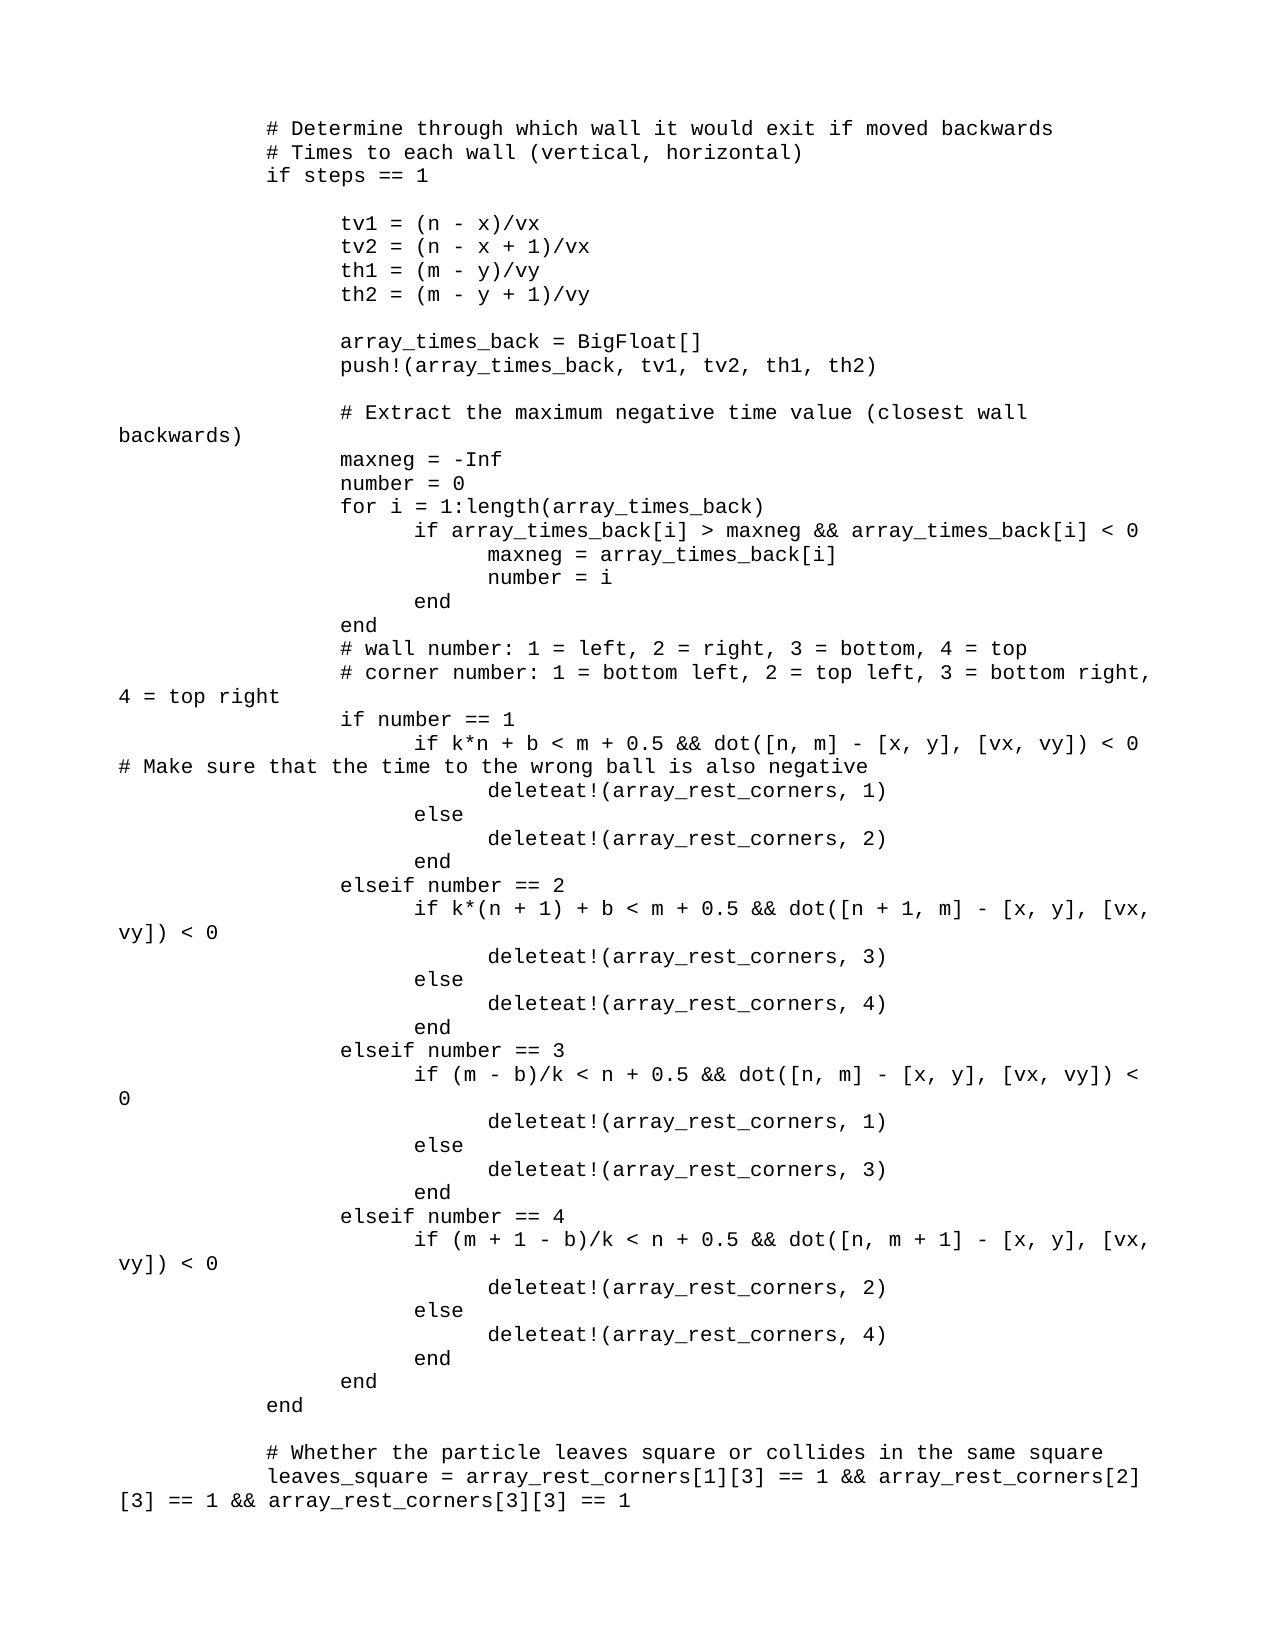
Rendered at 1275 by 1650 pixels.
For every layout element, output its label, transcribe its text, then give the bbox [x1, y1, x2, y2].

text if k*n + b < m + 0.5 && dot([n, m] - [x, y], [vx, vy]) < 0 # Make sure that the time to the wrong ball is also negative [118, 733, 1157, 780]
text if (m + 1 - b)/k < n + 0.5 && dot([n, m + 1] - [x, y], [vx, vy]) < 0 [118, 1229, 1157, 1277]
text end [118, 1348, 1157, 1371]
text end [118, 615, 1157, 638]
text # Determine through which wall it would exit if moved backwards [118, 118, 1157, 142]
text deleteat!(array_rest_corners, 2) [118, 1277, 1157, 1300]
text # wall number: 1 = left, 2 = right, 3 = bottom, 4 = top [118, 638, 1157, 662]
text if array_times_back[i] > maxneg && array_times_back[i] < 0 [118, 520, 1157, 544]
text deleteat!(array_rest_corners, 3) [118, 1158, 1157, 1182]
text else [118, 1300, 1157, 1324]
text number = 0 [118, 473, 1157, 496]
text else [118, 804, 1157, 827]
text end [118, 851, 1157, 875]
text array_times_back = BigFloat[] [118, 331, 1157, 354]
text # Extract the maximum negative time value (closest wall backwards) [118, 402, 1157, 449]
text elseif number == 4 [118, 1206, 1157, 1229]
text deleteat!(array_rest_corners, 1) [118, 1111, 1157, 1135]
text leaves_square = array_rest_corners[1][3] == 1 && array_rest_corners[2][3] == 1 && array_rest_corners[3][3] == 1 [118, 1466, 1157, 1513]
text end [118, 1017, 1157, 1040]
text else [118, 969, 1157, 993]
text else [118, 1135, 1157, 1158]
text th1 = (m - y)/vy [118, 260, 1157, 284]
text if (m - b)/k < n + 0.5 && dot([n, m] - [x, y], [vx, vy]) < 0 [118, 1064, 1157, 1111]
text maxneg = array_times_back[i] [118, 544, 1157, 567]
text deleteat!(array_rest_corners, 3) [118, 946, 1157, 969]
text end [118, 1371, 1157, 1395]
text number = i [118, 567, 1157, 591]
text # Whether the particle leaves square or collides in the same square [118, 1442, 1157, 1466]
text maxneg = -Inf [118, 449, 1157, 473]
text if k*(n + 1) + b < m + 0.5 && dot([n + 1, m] - [x, y], [vx, vy]) < 0 [118, 898, 1157, 946]
text elseif number == 2 [118, 875, 1157, 898]
text if steps == 1 [118, 165, 1157, 189]
text if number == 1 [118, 709, 1157, 733]
text deleteat!(array_rest_corners, 2) [118, 827, 1157, 851]
text end [118, 1395, 1157, 1419]
text deleteat!(array_rest_corners, 1) [118, 780, 1157, 804]
text # Times to each wall (vertical, horizontal) [118, 142, 1157, 165]
text end [118, 1182, 1157, 1206]
text elseif number == 3 [118, 1040, 1157, 1064]
text end [118, 591, 1157, 615]
text for i = 1:length(array_times_back) [118, 496, 1157, 520]
text tv2 = (n - x + 1)/vx [118, 236, 1157, 260]
text # corner number: 1 = bottom left, 2 = top left, 3 = bottom right, 4 = top right [118, 662, 1157, 709]
text deleteat!(array_rest_corners, 4) [118, 993, 1157, 1017]
text deleteat!(array_rest_corners, 4) [118, 1324, 1157, 1348]
text tv1 = (n - x)/vx [118, 213, 1157, 236]
text th2 = (m - y + 1)/vy [118, 284, 1157, 307]
text push!(array_times_back, tv1, tv2, th1, th2) [118, 354, 1157, 378]
